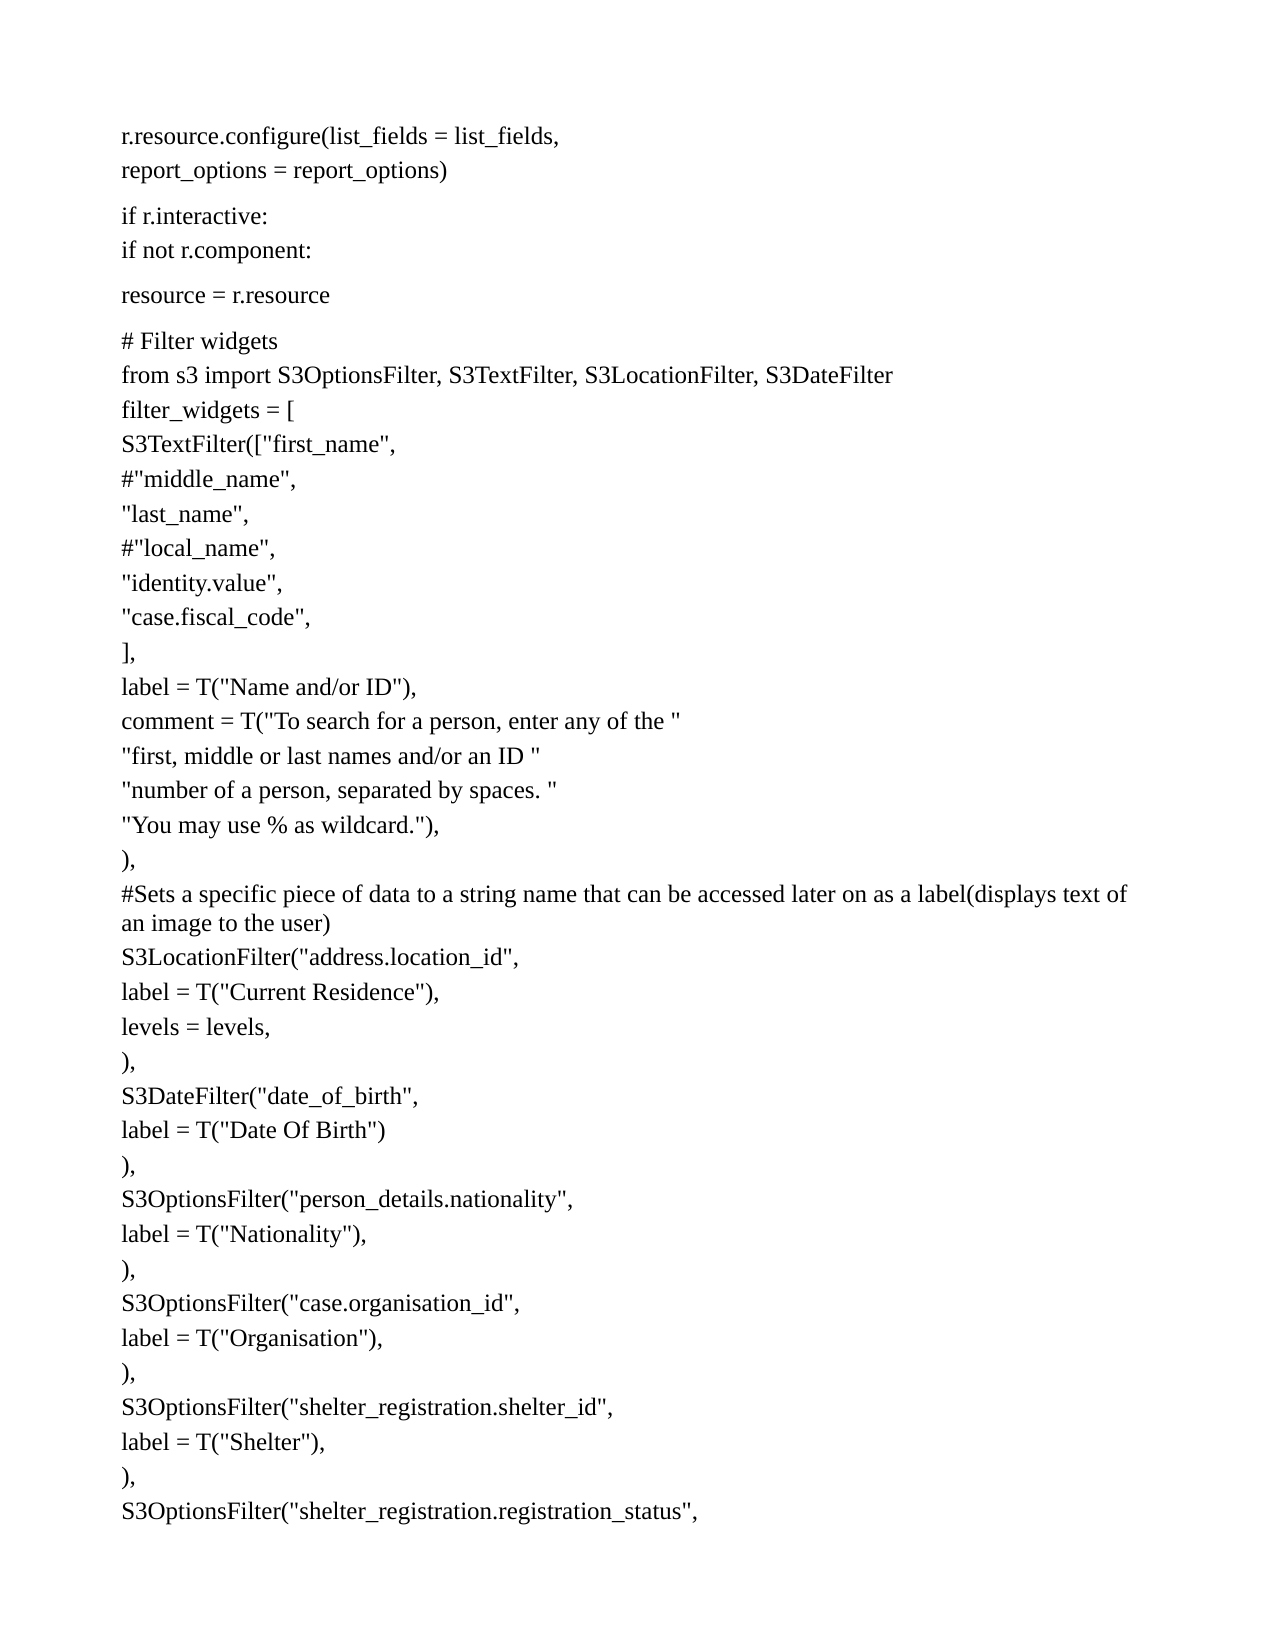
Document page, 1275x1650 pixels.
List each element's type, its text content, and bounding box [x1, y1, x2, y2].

table_header "case.fiscal_code", [118, 600, 325, 634]
table_header ), [118, 1458, 149, 1493]
table_header S3TextFilter(["first_name", [118, 427, 409, 461]
table_header label = T("Name and/or ID"), [118, 669, 429, 703]
table_header report_options = report_options) [118, 153, 460, 187]
table_header S3OptionsFilter("shelter_registration.shelter_id", [118, 1389, 626, 1424]
table_header ), [118, 1043, 149, 1078]
table_header label = T("Current Residence"), [118, 974, 453, 1009]
table_header [118, 312, 136, 323]
table_header [118, 187, 136, 198]
table_header ), [118, 842, 149, 876]
table_header ], [118, 634, 149, 669]
table_header S3LocationFilter("address.location_id", [118, 940, 532, 974]
table_header [118, 267, 136, 278]
table_header S3OptionsFilter("shelter_registration.registration_status", [118, 1493, 711, 1527]
table_header #"middle_name", [118, 461, 310, 496]
table_header label = T("Organisation"), [118, 1320, 397, 1354]
table_header S3OptionsFilter("case.organisation_id", [118, 1285, 533, 1320]
table_header S3OptionsFilter("person_details.nationality", [118, 1182, 587, 1216]
table_header ), [118, 1147, 149, 1182]
table_header if r.interactive: [118, 198, 281, 232]
table_header "first, middle or last names and/or an ID " [118, 738, 553, 772]
table_header filter_widgets = [ [118, 392, 308, 427]
table_header ), [118, 1355, 149, 1389]
table_header "last_name", [118, 496, 263, 530]
table_header S3DateFilter("date_of_birth", [118, 1078, 431, 1112]
table_header "number of a person, separated by spaces. " [118, 773, 571, 807]
table_header from s3 import S3OptionsFilter, S3TextFilter, S3LocationFilter, S3DateFilter [118, 358, 907, 392]
table_header r.resource.configure(list_fields = list_fields, [118, 118, 571, 153]
table_header "identity.value", [118, 565, 297, 599]
table_header if not r.component: [118, 233, 324, 267]
table_header ), [118, 1251, 149, 1285]
table_header label = T("Nationality"), [118, 1216, 380, 1251]
table_header #"local_name", [118, 530, 289, 565]
table_header # Filter widgets [118, 323, 291, 357]
table_header #Sets a specific piece of data to a string name that can be accessed later on as a label(displays text of an image to the user) [118, 876, 1157, 939]
table_header comment = T("To search for a person, enter any of the " [118, 703, 693, 738]
table_header resource = r.resource [118, 278, 344, 312]
table_header levels = levels, [118, 1009, 284, 1043]
table_header label = T("Date Of Birth") [118, 1113, 399, 1147]
table_header "You may use % as wildcard."), [118, 807, 453, 842]
table_header label = T("Shelter"), [118, 1424, 338, 1458]
